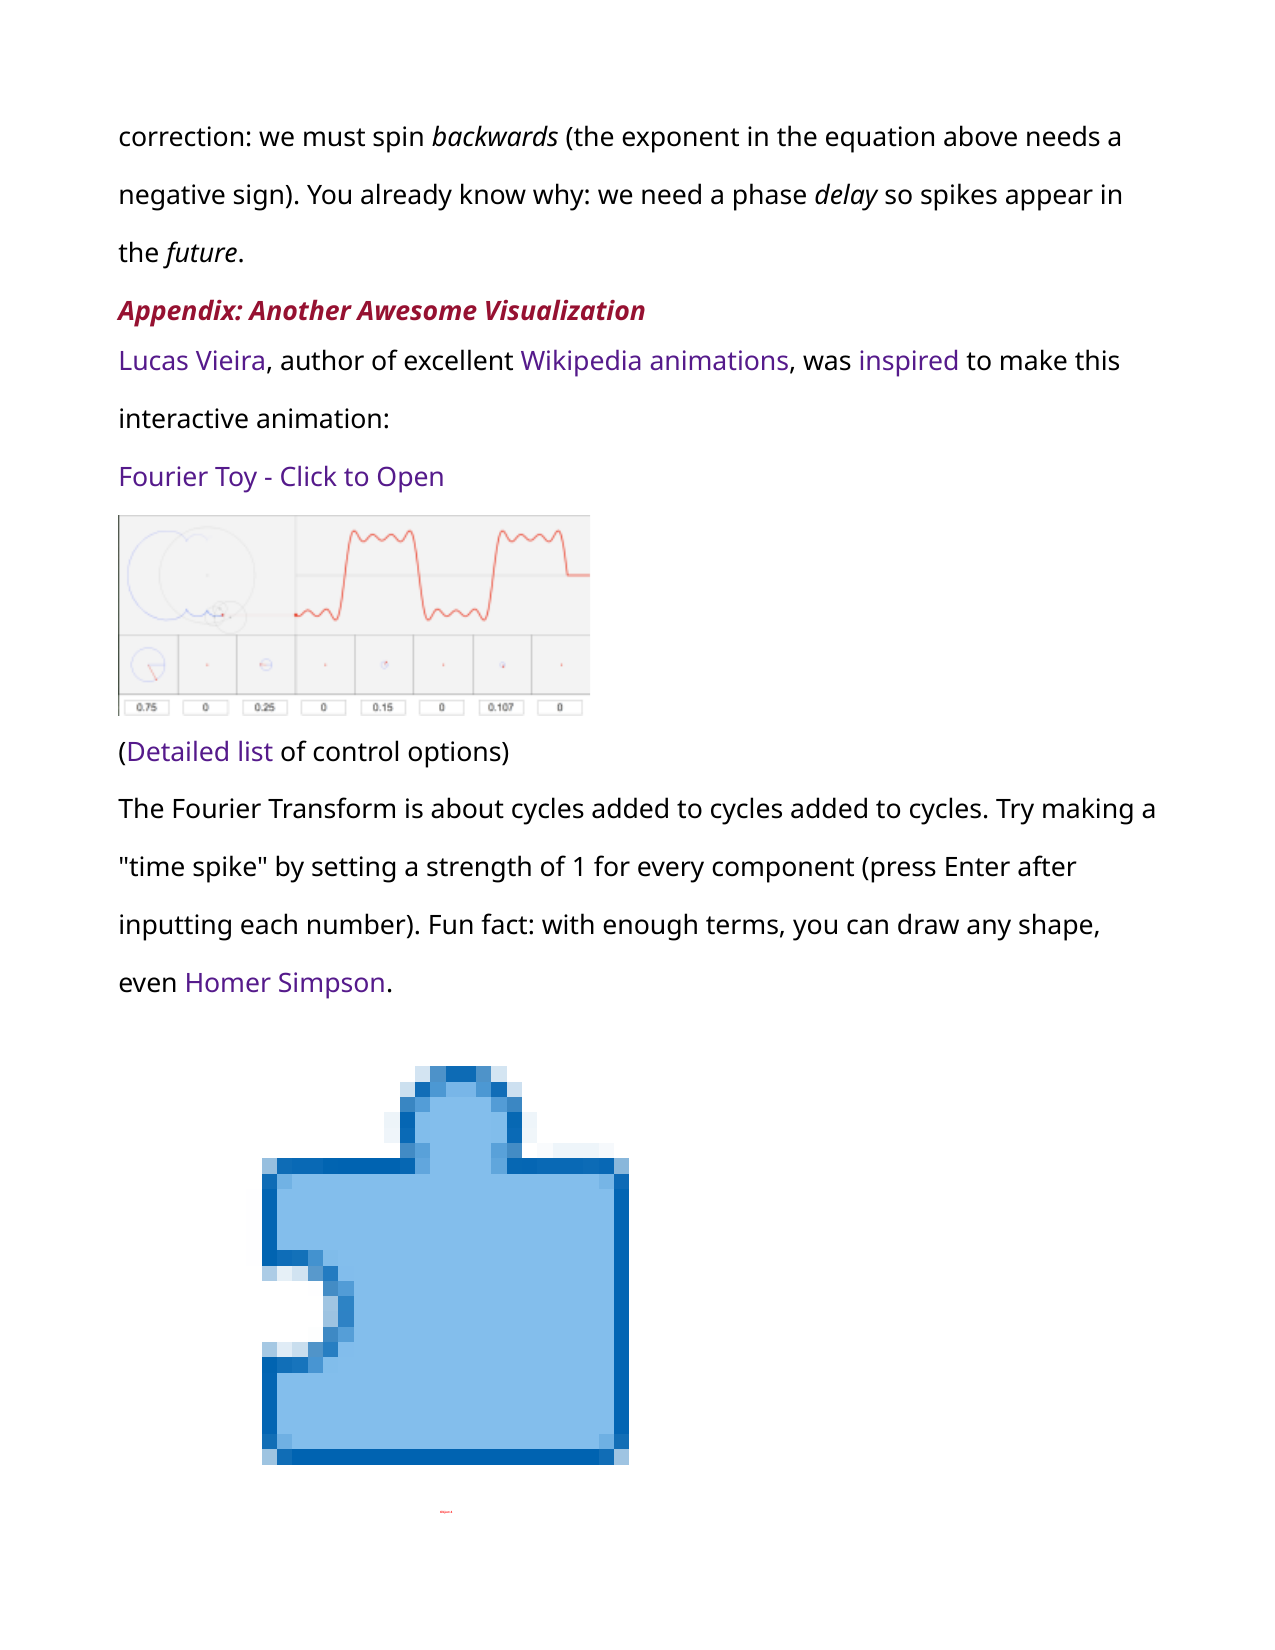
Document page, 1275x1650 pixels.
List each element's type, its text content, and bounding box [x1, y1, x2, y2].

text Lucas Vieira, author of excellent Wikipedia animations, was inspired to make this interactive animation: [118, 342, 1157, 436]
picture [118, 515, 590, 716]
text Fourier Toy - Click to Open [118, 458, 1157, 494]
subtitle Appendix: Another Awesome Visualization [118, 292, 1157, 328]
text The Fourier Transform is about cycles added to cycles added to cycles. Try making a "time spike" by setting a strength of 1 for every component (press Enter after inputting each number). Fun fact: with enough terms, you can draw any shape, even Homer Simpson. [118, 791, 1157, 1000]
text correction: we must spin backwards (the exponent in the equation above needs a negative sign). You already know why: we need a phase delay so spikes appear in the future. [118, 118, 1157, 270]
text (Detailed list of control options) [118, 733, 1157, 769]
